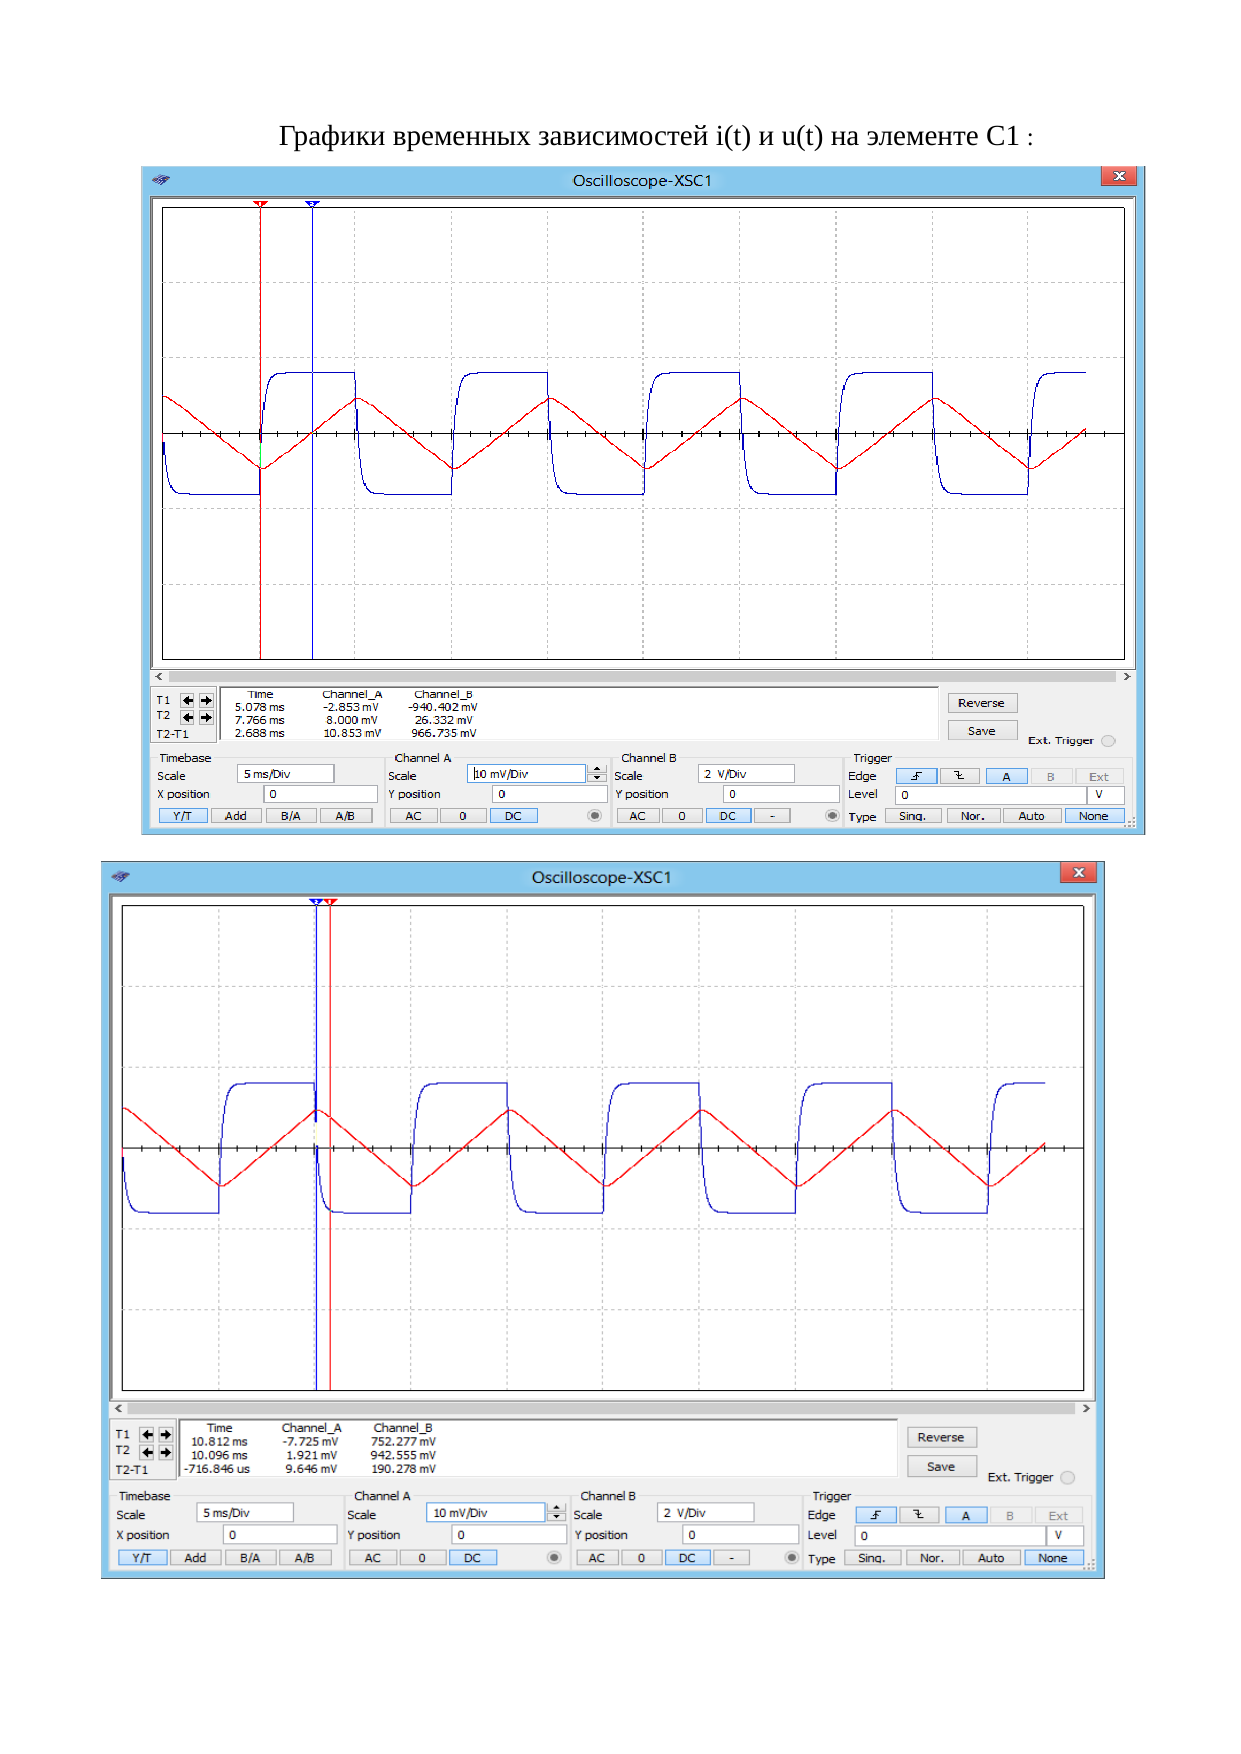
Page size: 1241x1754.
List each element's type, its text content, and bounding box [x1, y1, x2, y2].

picture [141, 166, 1146, 835]
text Графики временных зависимостей i(t) и u(t) на элементе C1 : [118, 118, 1122, 1607]
picture [101, 861, 1105, 1579]
